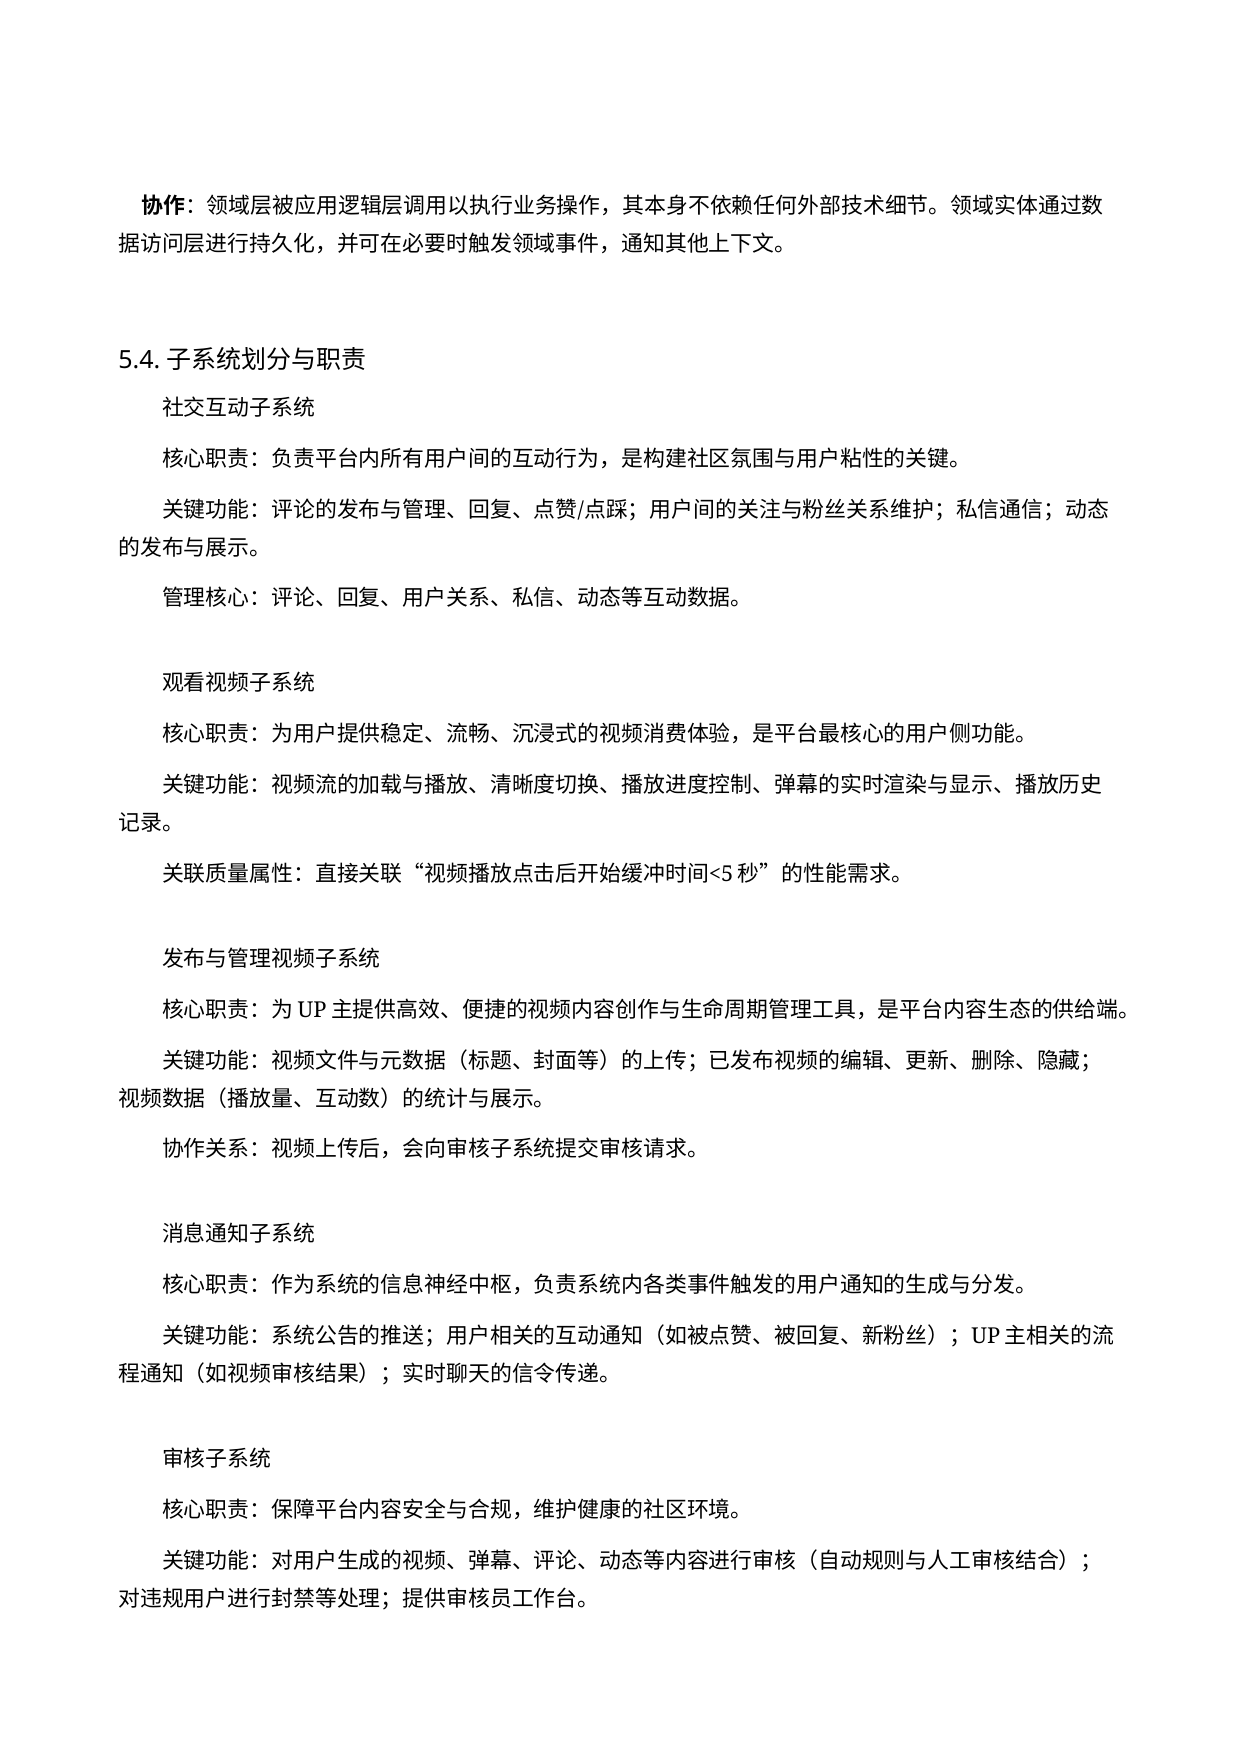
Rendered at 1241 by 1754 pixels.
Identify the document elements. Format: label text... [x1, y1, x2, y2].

subtitle 子系统划分与职责 [118, 340, 1122, 376]
text 关键功能：评论的发布与管理、回复、点赞/点踩；用户间的关注与粉丝关系维护；私信通信；动态的发布与展示。 [118, 492, 1122, 561]
text 审核子系统 [118, 1441, 1122, 1473]
text 管理核心：评论、回复、用户关系、私信、动态等互动数据。 [118, 580, 1122, 612]
text 核心职责：作为系统的信息神经中枢，负责系统内各类事件触发的用户通知的生成与分发。 [118, 1267, 1122, 1299]
text 核心职责：为用户提供稳定、流畅、沉浸式的视频消费体验，是平台最核心的用户侧功能。 [118, 716, 1122, 748]
text 消息通知子系统 [118, 1216, 1122, 1248]
text 关键功能：视频流的加载与播放、清晰度切换、播放进度控制、弹幕的实时渲染与显示、播放历史记录。 [118, 767, 1122, 837]
text 社交互动子系统 [118, 390, 1122, 422]
text 发布与管理视频子系统 [118, 941, 1122, 972]
text 核心职责：为UP主提供高效、便捷的视频内容创作与生命周期管理工具，是平台内容生态的供给端。 [118, 992, 1122, 1023]
text 关联质量属性：直接关联“视频播放点击后开始缓冲时间<5秒”的性能需求。 [118, 856, 1122, 887]
text 关键功能：系统公告的推送；用户相关的互动通知（如被点赞、被回复、新粉丝）；UP主相关的流程通知（如视频审核结果）；实时聊天的信令传递。 [118, 1318, 1122, 1388]
text 协作关系：视频上传后，会向审核子系统提交审核请求。 [118, 1131, 1122, 1163]
text 关键功能：视频文件与元数据（标题、封面等）的上传；已发布视频的编辑、更新、删除、隐藏；视频数据（播放量、互动数）的统计与展示。 [118, 1043, 1122, 1112]
text 核心职责：保障平台内容安全与合规，维护健康的社区环境。 [118, 1492, 1122, 1523]
text 关键功能：对用户生成的视频、弹幕、评论、动态等内容进行审核（自动规则与人工审核结合）；对违规用户进行封禁等处理；提供审核员工作台。 [118, 1543, 1122, 1612]
text 核心职责：负责平台内所有用户间的互动行为，是构建社区氛围与用户粘性的关键。 [118, 441, 1122, 472]
text 协作：领域层被应用逻辑层调用以执行业务操作，其本身不依赖任何外部技术细节。领域实体通过数据访问层进行持久化，并可在必要时触发领域事件，通知其他上下文。 [118, 188, 1122, 257]
text 观看视频子系统 [118, 665, 1122, 697]
